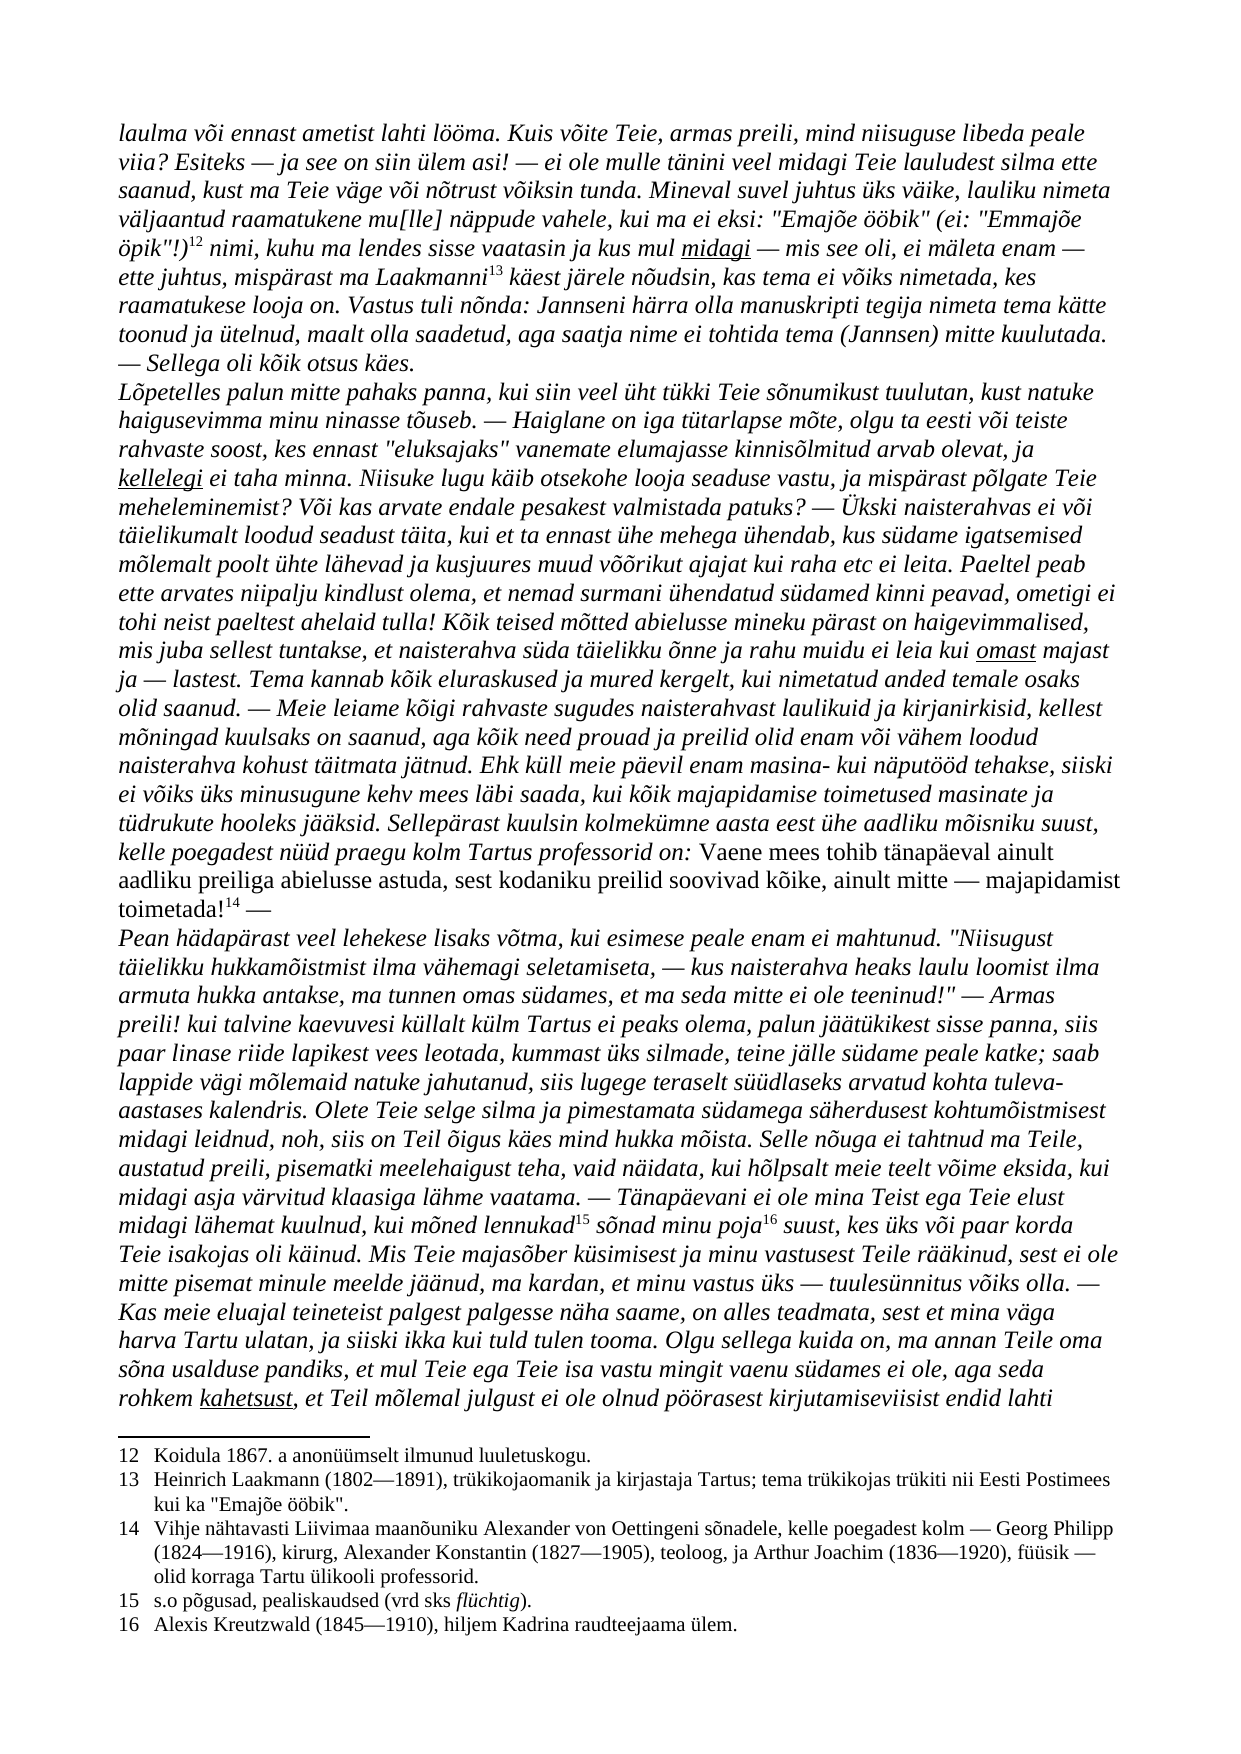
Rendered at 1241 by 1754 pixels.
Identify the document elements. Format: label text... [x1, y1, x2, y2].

text Koidula 1867. a anonüümselt ilmunud luuletuskogu. [118, 1443, 1122, 1467]
text laulma või ennast ametist lahti lööma. Kuis võite Teie, armas preili, mind niisuguse libeda peale viia? Esiteks — ja see on siin ülem asi! — ei ole mulle tänini veel midagi Teie lauludest silma ette saanud, kust ma Teie väge või nõtrust võiksin tunda. Mineval suvel juhtus üks väike, lauliku nimeta väljaantud raamatukene mu[lle] näppude vahele, kui ma ei eksi: "Emajõe ööbik" (ei: "Emmajõe öpik"!) nimi, kuhu ma lendes sisse vaatasin ja kus mul midagi — mis see oli, ei mäleta enam — ette juhtus, mispärast ma Laakmanni käest järele nõudsin, kas tema ei võiks nimetada, kes raamatukese looja on. Vastus tuli nõnda: Jannseni härra olla manuskripti tegija nimeta tema kätte toonud ja ütelnud, maalt olla saadetud, aga saatja nime ei tohtida tema (Jannsen) mitte kuulutada. — Sellega oli kõik otsus käes. [118, 118, 1122, 377]
text Heinrich Laakmann (1802—1891), trükikojaomanik ja kirjastaja Tartus; tema trükikojas trükiti nii Eesti Postimees kui ka "Emajõe ööbik". [118, 1467, 1122, 1516]
text Pean hädapärast veel lehekese lisaks võtma, kui esimese peale enam ei mahtunud. "Niisugust täielikku hukkamõistmist ilma vähemagi seletamiseta, — kus naisterahva heaks laulu loomist ilma armuta hukka antakse, ma tunnen omas südames, et ma seda mitte ei ole teeninud!" — Armas preili! kui talvine kaevuvesi küllalt külm Tartus ei peaks olema, palun jäätükikest sisse panna, siis paar linase riide lapikest vees leotada, kummast üks silmade, teine jälle südame peale katke; saab lappide vägi mõlemaid natuke jahutanud, siis lugege teraselt süüdlaseks arvatud kohta tuleva-aastases kalendris. Olete Teie selge silma ja pimestamata südamega säherdusest kohtumõistmisest midagi leidnud, noh, siis on Teil õigus käes mind hukka mõista. Selle nõuga ei tahtnud ma Teile, austatud preili, pisematki meelehaigust teha, vaid näidata, kui hõlpsalt meie teelt võime eksida, kui midagi asja värvitud klaasiga lähme vaatama. — Tänapäevani ei ole mina Teist ega Teie elust midagi lähemat kuulnud, kui mõned lennukad sõnad minu poja suust, kes üks või paar korda Teie isakojas oli käinud. Mis Teie majasõber küsimisest ja minu vastusest Teile rääkinud, sest ei ole mitte pisemat minule meelde jäänud, ma kardan, et minu vastus üks — tuulesünnitus võiks olla. — Kas meie eluajal teineteist palgest palgesse näha saame, on alles teadmata, sest et mina väga harva Tartu ulatan, ja siiski ikka kui tuld tulen tooma. Olgu sellega kuida on, ma annan Teile oma sõna usalduse pandiks, et mul Teie ega Teie isa vastu mingit vaenu südames ei ole, aga seda rohkem kahetsust, et Teil mõlemal julgust ei ole olnud pöörasest kirjutamiseviisist endid lahti [118, 923, 1122, 1412]
text Alexis Kreutzwald (1845—1910), hiljem Kadrina raudteejaama ülem. [118, 1612, 1122, 1636]
text Lõpetelles palun mitte pahaks panna, kui siin veel üht tükki Teie sõnumikust tuulutan, kust natuke haigusevimma minu ninasse tõuseb. — Haiglane on iga tütarlapse mõte, olgu ta eesti või teiste rahvaste soost, kes ennast "eluksajaks" vanemate elumajasse kinnisõlmitud arvab olevat, ja kellelegi ei taha minna. Niisuke lugu käib otsekohe looja seaduse vastu, ja mispärast põlgate Teie meheleminemist? Või kas arvate endale pesakest valmistada patuks? — Ükski naisterahvas ei või täielikumalt loodud seadust täita, kui et ta ennast ühe mehega ühendab, kus südame igatsemised mõlemalt poolt ühte lähevad ja kusjuures muud võõrikut ajajat kui raha etc ei leita. Paeltel peab ette arvates niipalju kindlust olema, et nemad surmani ühendatud südamed kinni peavad, ometigi ei tohi neist paeltest ahelaid tulla! Kõik teised mõtted abielusse mineku pärast on haigevimmalised, mis juba sellest tuntakse, et naisterahva süda täielikku õnne ja rahu muidu ei leia kui omast majast ja — lastest. Tema kannab kõik eluraskused ja mured kergelt, kui nimetatud anded temale osaks olid saanud. — Meie leiame kõigi rahvaste sugudes naisterahvast laulikuid ja kirjanirkisid, kellest mõningad kuulsaks on saanud, aga kõik need prouad ja preilid olid enam või vähem loodud naisterahva kohust täitmata jätnud. Ehk küll meie päevil enam masina- kui näputööd tehakse, siiski ei võiks üks minusugune kehv mees läbi saada, kui kõik majapidamise toimetused masinate ja tüdrukute hooleks jääksid. Sellepärast kuulsin kolmekümne aasta eest ühe aadliku mõisniku suust, kelle poegadest nüüd praegu kolm Tartus professorid on: Vaene mees tohib tänapäeval ainult aadliku preiliga abielusse astuda, sest kodaniku preilid soovivad kõike, ainult mitte — majapidamist toimetada! — [118, 377, 1122, 923]
text s.o põgusad, pealiskaudsed (vrd sks flüchtig). [118, 1588, 1122, 1612]
text Vihje nähtavasti Liivimaa maanõuniku Alexander von Oettingeni sõnadele, kelle poegadest kolm — Georg Philipp (1824—1916), kirurg, Alexander Konstantin (1827—1905), teoloog, ja Arthur Joachim (1836—1920), füüsik — olid korraga Tartu ülikooli professorid. [118, 1516, 1122, 1588]
